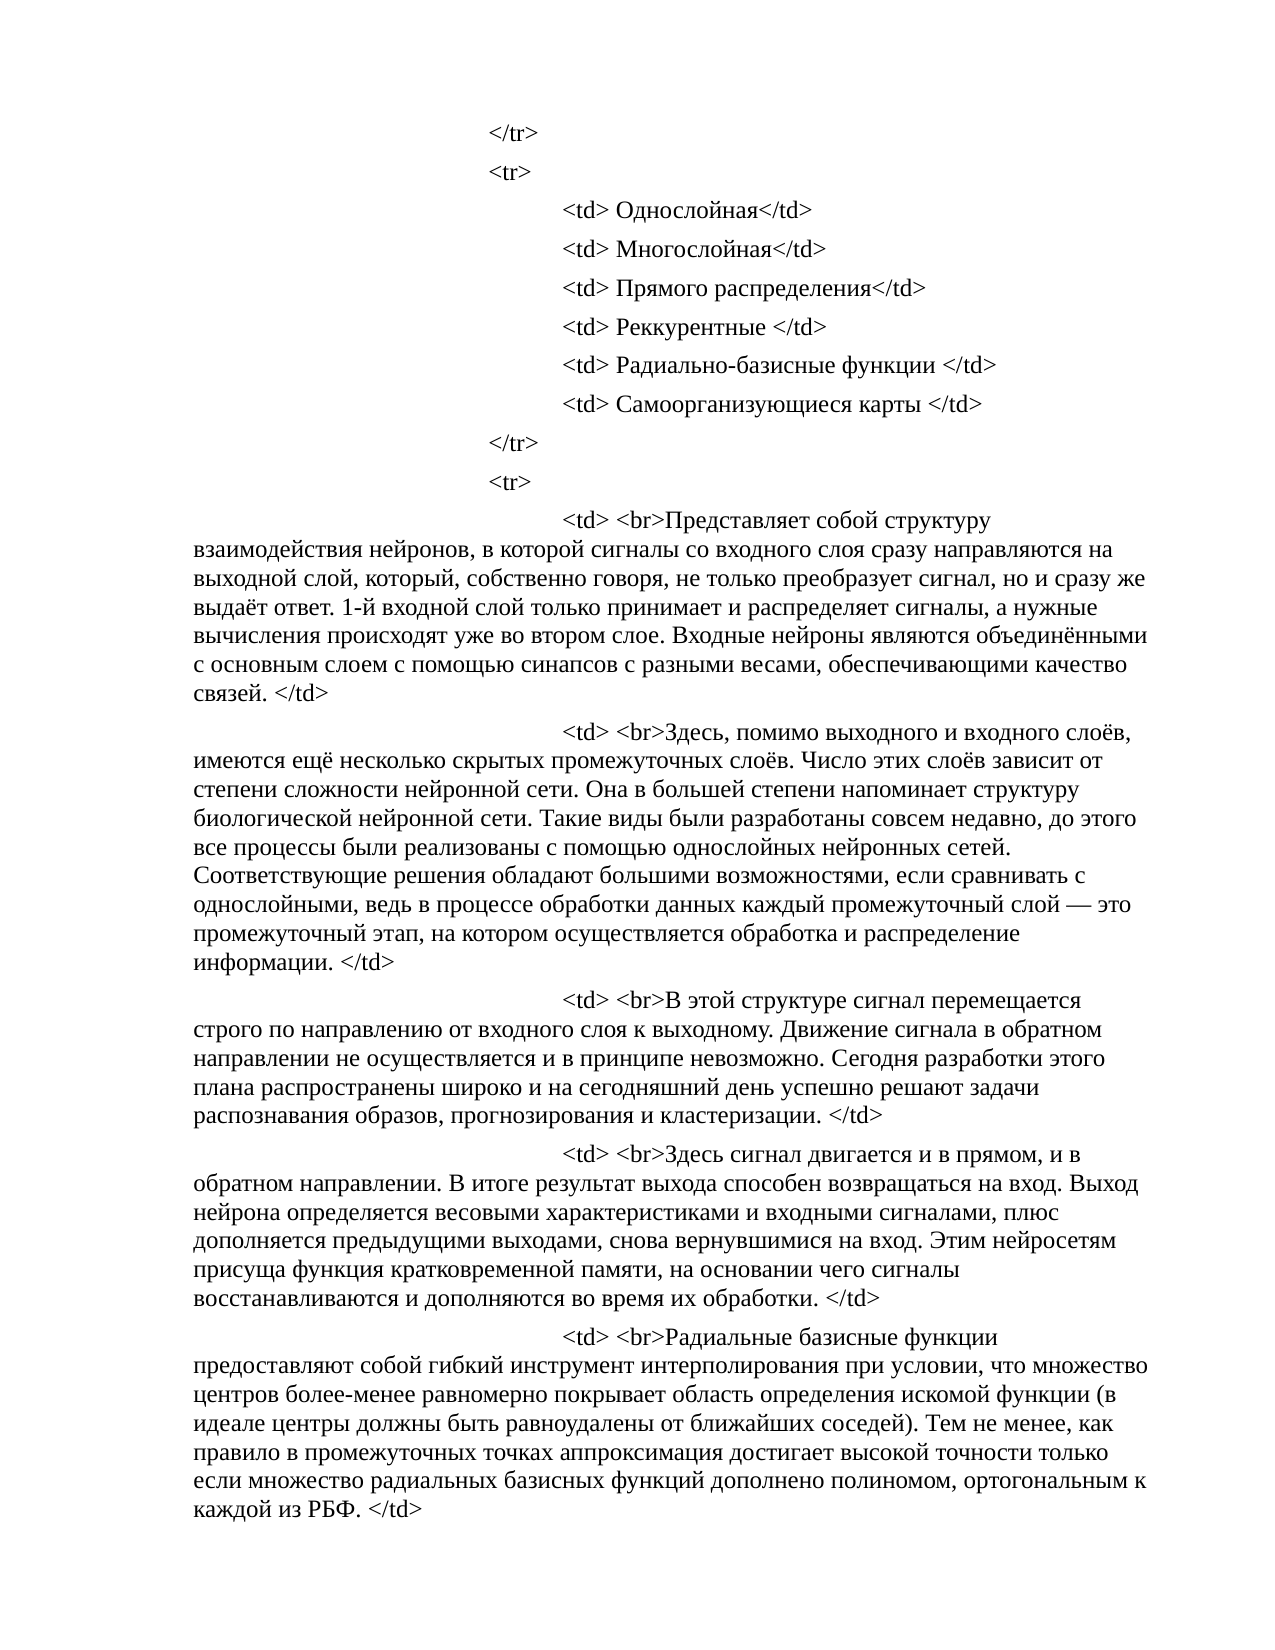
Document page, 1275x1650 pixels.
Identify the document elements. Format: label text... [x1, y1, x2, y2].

text <tr> [193, 157, 1157, 186]
text </tr> [193, 118, 1157, 147]
text <tr> [193, 467, 1157, 496]
text </tr> [193, 428, 1157, 457]
text <td> <br>В этой структуре сигнал перемещается строго по направлению от входного слоя к выходному. Движение сигнала в обратном направлении не осуществляется и в принципе невозможно. Сегодня разработки этого плана распространены широко и на сегодняшний день успешно решают задачи распознавания образов, прогнозирования и кластеризации. </td> [193, 986, 1157, 1129]
text <td> <br>Представляет собой структуру взаимодействия нейронов, в которой сигналы со входного слоя сразу направляются на выходной слой, который, собственно говоря, не только преобразует сигнал, но и сразу же выдаёт ответ. 1-й входной слой только принимает и распределяет сигналы, а нужные вычисления происходят уже во втором слое. Входные нейроны являются объединёнными с основным слоем с помощью синапсов с разными весами, обеспечивающими качество связей. </td> [193, 506, 1157, 707]
text <td> <br>Радиальные базисные функции предоставляют собой гибкий инструмент интерполирования при условии, что множество центров более-менее равномерно покрывает область определения искомой функции (в идеале центры должны быть равноудалены от ближайших соседей). Тем не менее, как правило в промежуточных точках аппроксимация достигает высокой точности только если множество радиальных базисных функций дополнено полиномом, ортогональным к каждой из РБФ. </td> [193, 1322, 1157, 1523]
text <td> Прямого распределения</td> [193, 273, 1157, 302]
text <td> Однослойная</td> [193, 196, 1157, 224]
text <td> <br>Здесь сигнал двигается и в прямом, и в обратном направлении. В итоге результат выхода способен возвращаться на вход. Выход нейрона определяется весовыми характеристиками и входными сигналами, плюс дополняется предыдущими выходами, снова вернувшимися на вход. Этим нейросетям присуща функция кратковременной памяти, на основании чего сигналы восстанавливаются и дополняются во время их обработки. </td> [193, 1139, 1157, 1312]
text <td> Многослойная</td> [193, 234, 1157, 263]
text <td> Радиально-базисные функции </td> [193, 351, 1157, 379]
text <td> Самоорганизующиеся карты </td> [193, 389, 1157, 418]
text <td> <br>Здесь, помимо выходного и входного слоёв, имеются ещё несколько скрытых промежуточных слоёв. Число этих слоёв зависит от степени сложности нейронной сети. Она в большей степени напоминает структуру биологической нейронной сети. Такие виды были разработаны совсем недавно, до этого все процессы были реализованы с помощью однослойных нейронных сетей. Соответствующие решения обладают большими возможностями, если сравнивать с однослойными, ведь в процессе обработки данных каждый промежуточный слой — это промежуточный этап, на котором осуществляется обработка и распределение информации. </td> [193, 717, 1157, 976]
text <td> Реккурентные </td> [193, 312, 1157, 341]
